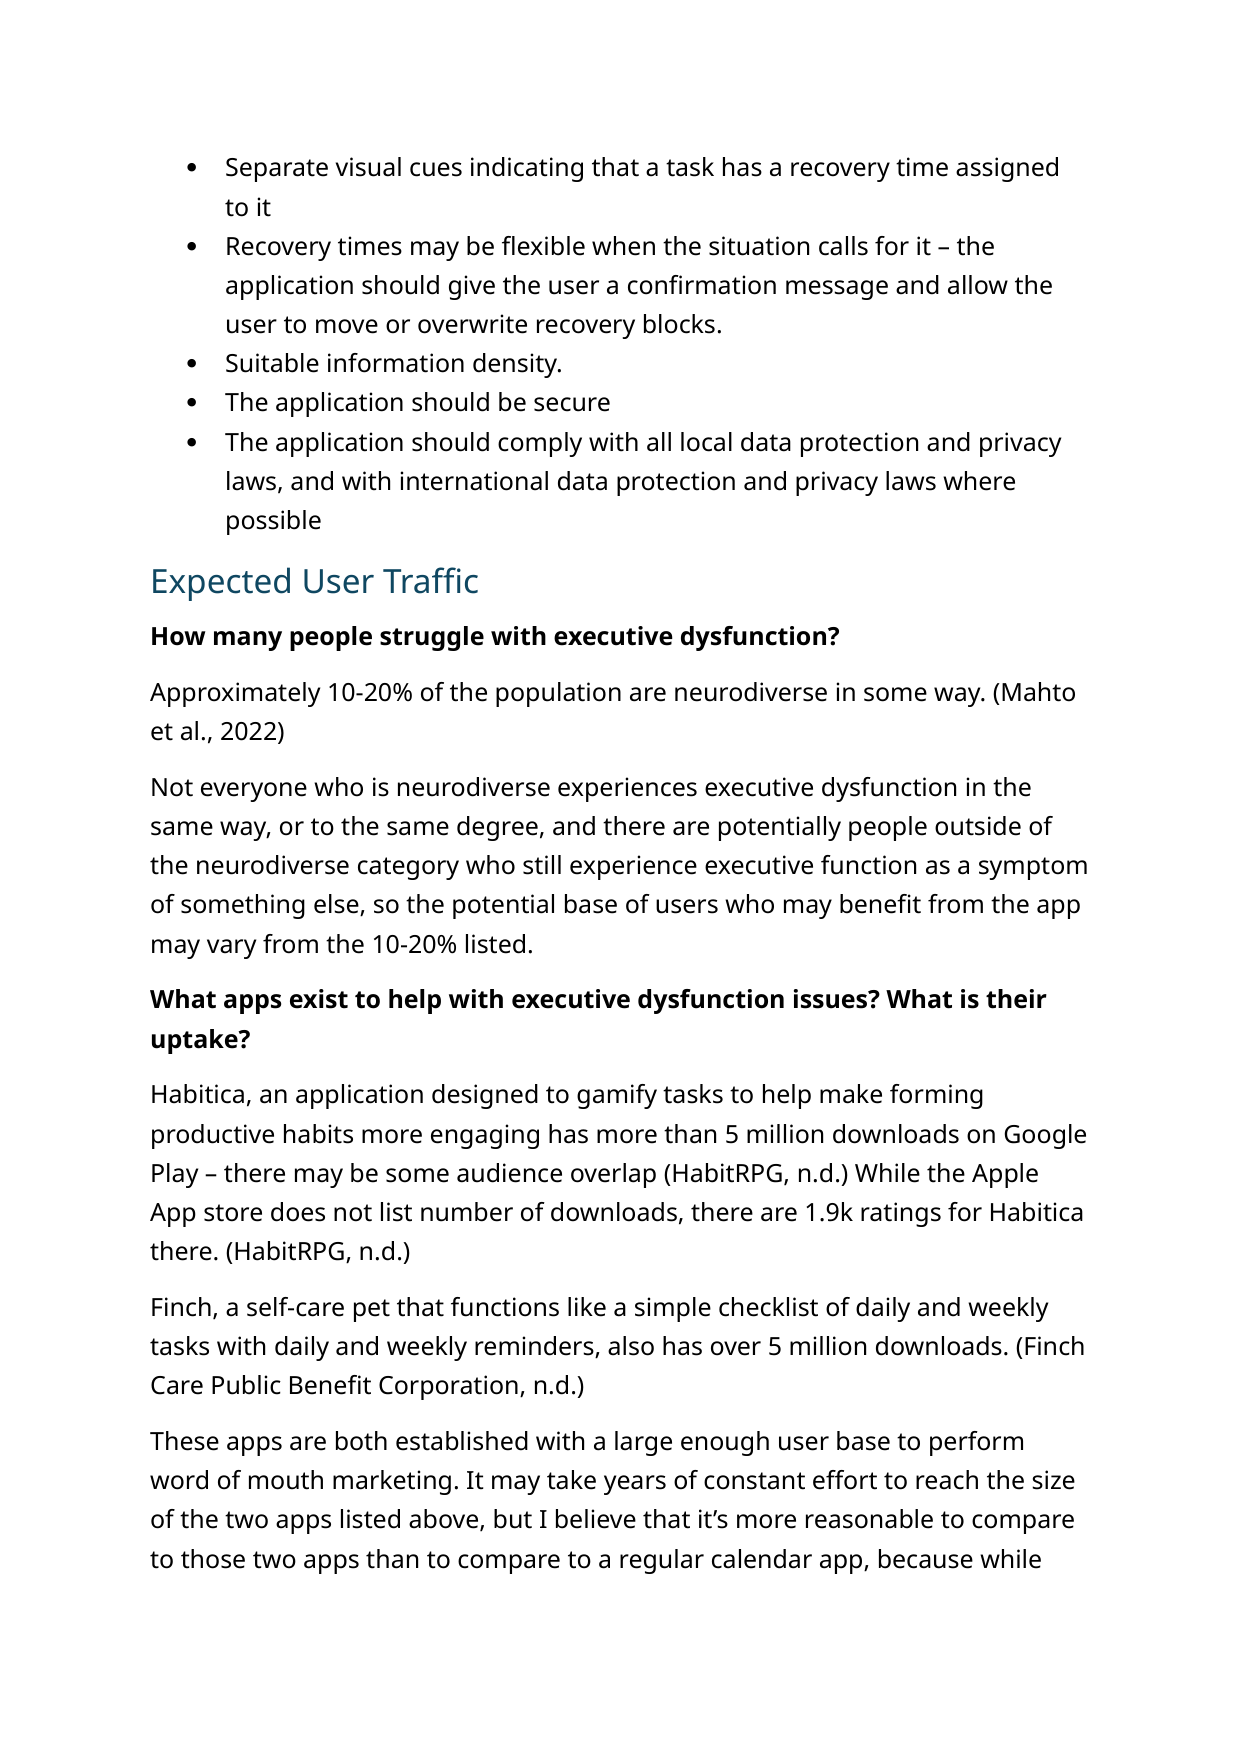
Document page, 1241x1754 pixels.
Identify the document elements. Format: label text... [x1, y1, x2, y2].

text Finch, a self-care pet that functions like a simple checklist of daily and weekly tasks with daily and weekly reminders, also has over 5 million downloads. (Finch Care Public Benefit Corporation, n.d.) [150, 1290, 1090, 1402]
list The application should comply with all local data protection and privacy laws, and with international data protection and privacy laws where possible [187, 424, 1090, 537]
list Suitable information density. [187, 346, 1090, 380]
list The application should be secure [187, 385, 1090, 419]
subtitle Expected User Traffic [150, 558, 1090, 604]
text These apps are both established with a large enough user base to perform word of mouth marketing. It may take years of constant effort to reach the size of the two apps listed above, but I believe that it’s more reasonable to compare to those two apps than to compare to a regular calendar app, because while [150, 1424, 1090, 1575]
text How many people struggle with executive dysfunction? [150, 619, 1090, 653]
text Habitica, an application designed to gamify tasks to help make forming productive habits more engaging has more than 5 million downloads on Google Play – there may be some audience overlap (HabitRPG, n.d.) While the Apple App store does not list number of downloads, there are 1.9k ratings for Habitica there. (HabitRPG, n.d.) [150, 1077, 1090, 1268]
list Separate visual cues indicating that a task has a recovery time assigned to it [187, 150, 1090, 223]
list Recovery times may be flexible when the situation calls for it – the application should give the user a confirmation message and allow the user to move or overwrite recovery blocks. [187, 228, 1090, 341]
text Approximately 10-20% of the population are neurodiverse in some way. (Mahto et al., 2022) [150, 675, 1090, 748]
text What apps exist to help with executive dysfunction issues? What is their uptake? [150, 982, 1090, 1055]
text Not everyone who is neurodiverse experiences executive dysfunction in the same way, or to the same degree, and there are potentially people outside of the neurodiverse category who still experience executive function as a symptom of something else, so the potential base of users who may benefit from the app may vary from the 10-20% listed. [150, 770, 1090, 960]
